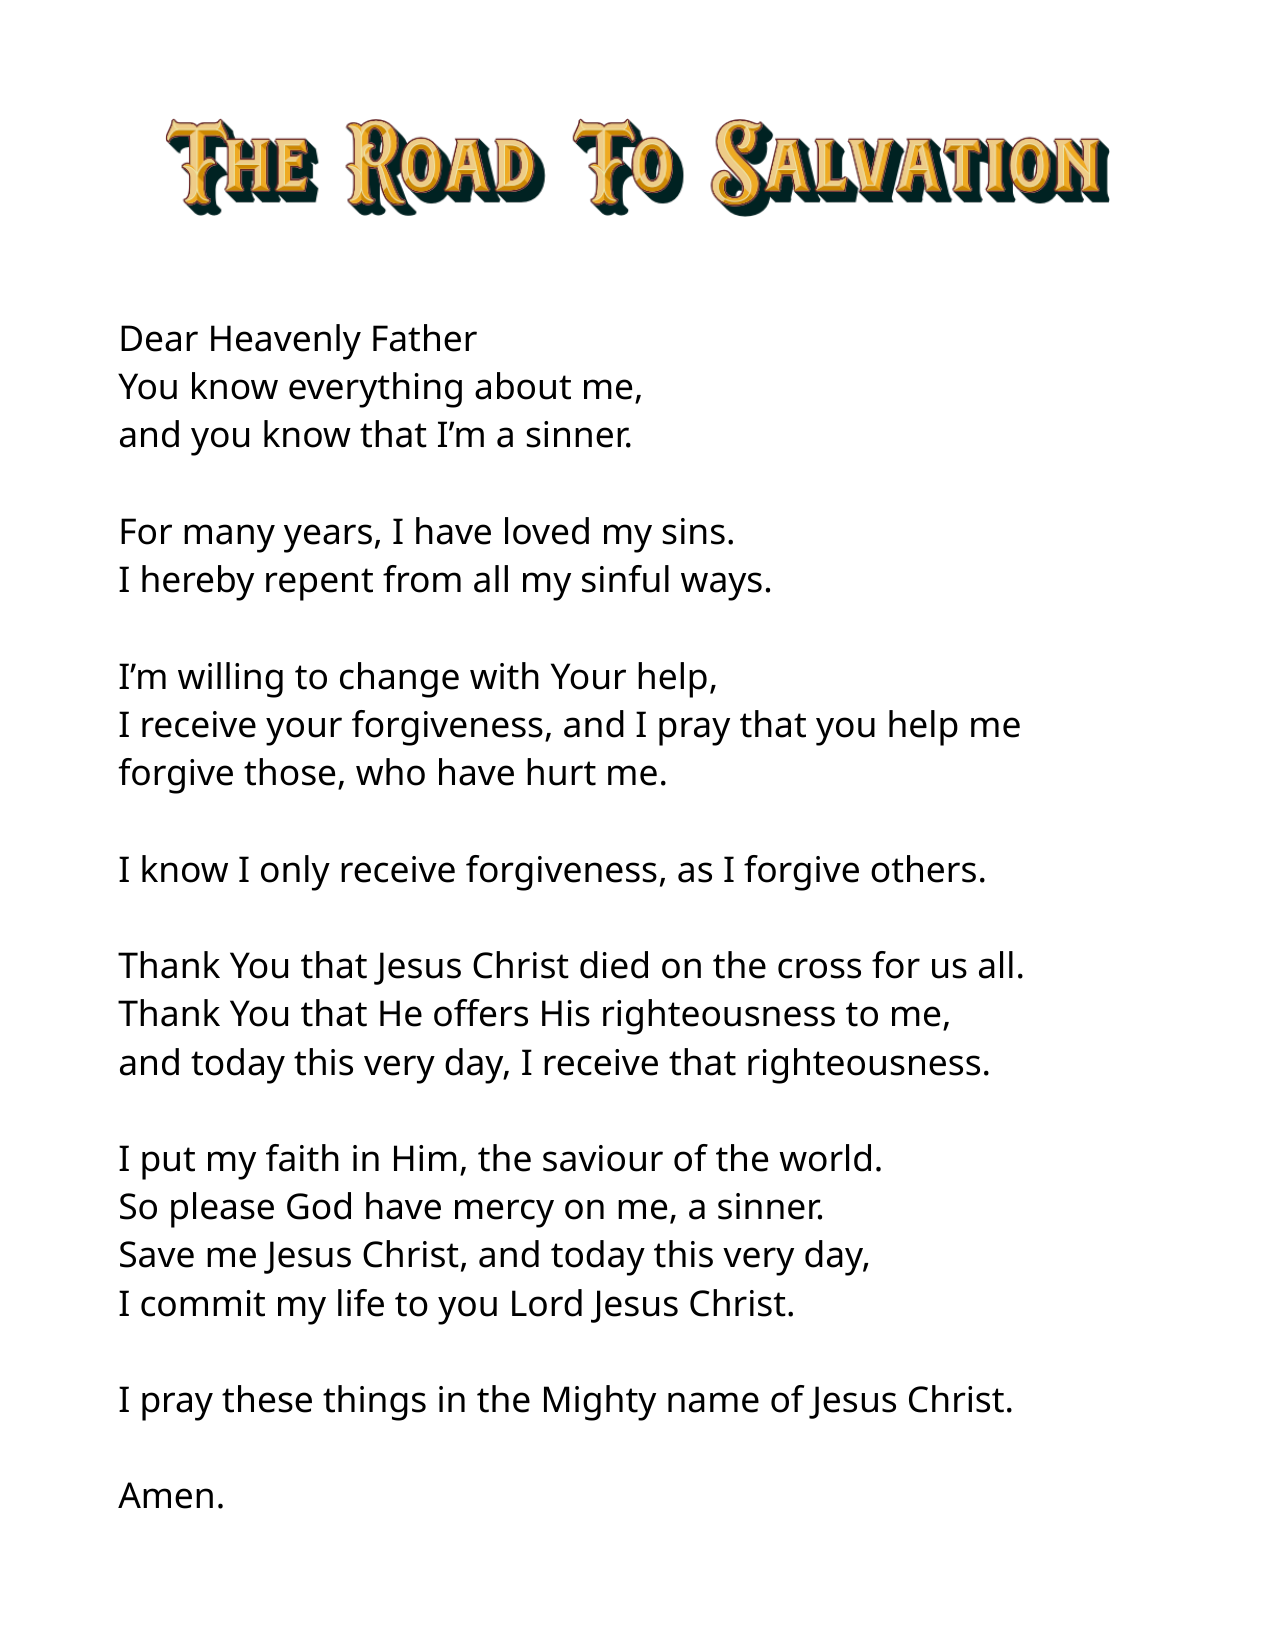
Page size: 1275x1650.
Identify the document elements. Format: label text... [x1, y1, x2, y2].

picture [165, 118, 1110, 217]
text Thank You that He offers His righteousness to me, [118, 989, 1157, 1037]
text I’m willing to change with Your help, [118, 651, 1157, 699]
text I pray these things in the Mighty name of Jesus Christ. [118, 1374, 1157, 1423]
text Dear Heavenly Father [118, 313, 1157, 362]
text forgive those, who have hurt me. [118, 748, 1157, 796]
text Thank You that Jesus Christ died on the cross for us all. [118, 941, 1157, 989]
text I commit my life to you Lord Jesus Christ. [118, 1278, 1157, 1326]
text I receive your forgiveness, and I pray that you help me [118, 699, 1157, 748]
text I put my faith in Him, the saviour of the world. [118, 1133, 1157, 1182]
text For many years, I have loved my sins. [118, 506, 1157, 555]
text and today this very day, I receive that righteousness. [118, 1037, 1157, 1085]
text So please God have mercy on me, a sinner. [118, 1182, 1157, 1230]
text Save me Jesus Christ, and today this very day, [118, 1230, 1157, 1278]
text Amen. [118, 1471, 1157, 1519]
text You know everything about me, [118, 362, 1157, 410]
text I hereby repent from all my sinful ways. [118, 555, 1157, 603]
text and you know that I’m a sinner. [118, 410, 1157, 458]
text I know I only receive forgiveness, as I forgive others. [118, 844, 1157, 892]
